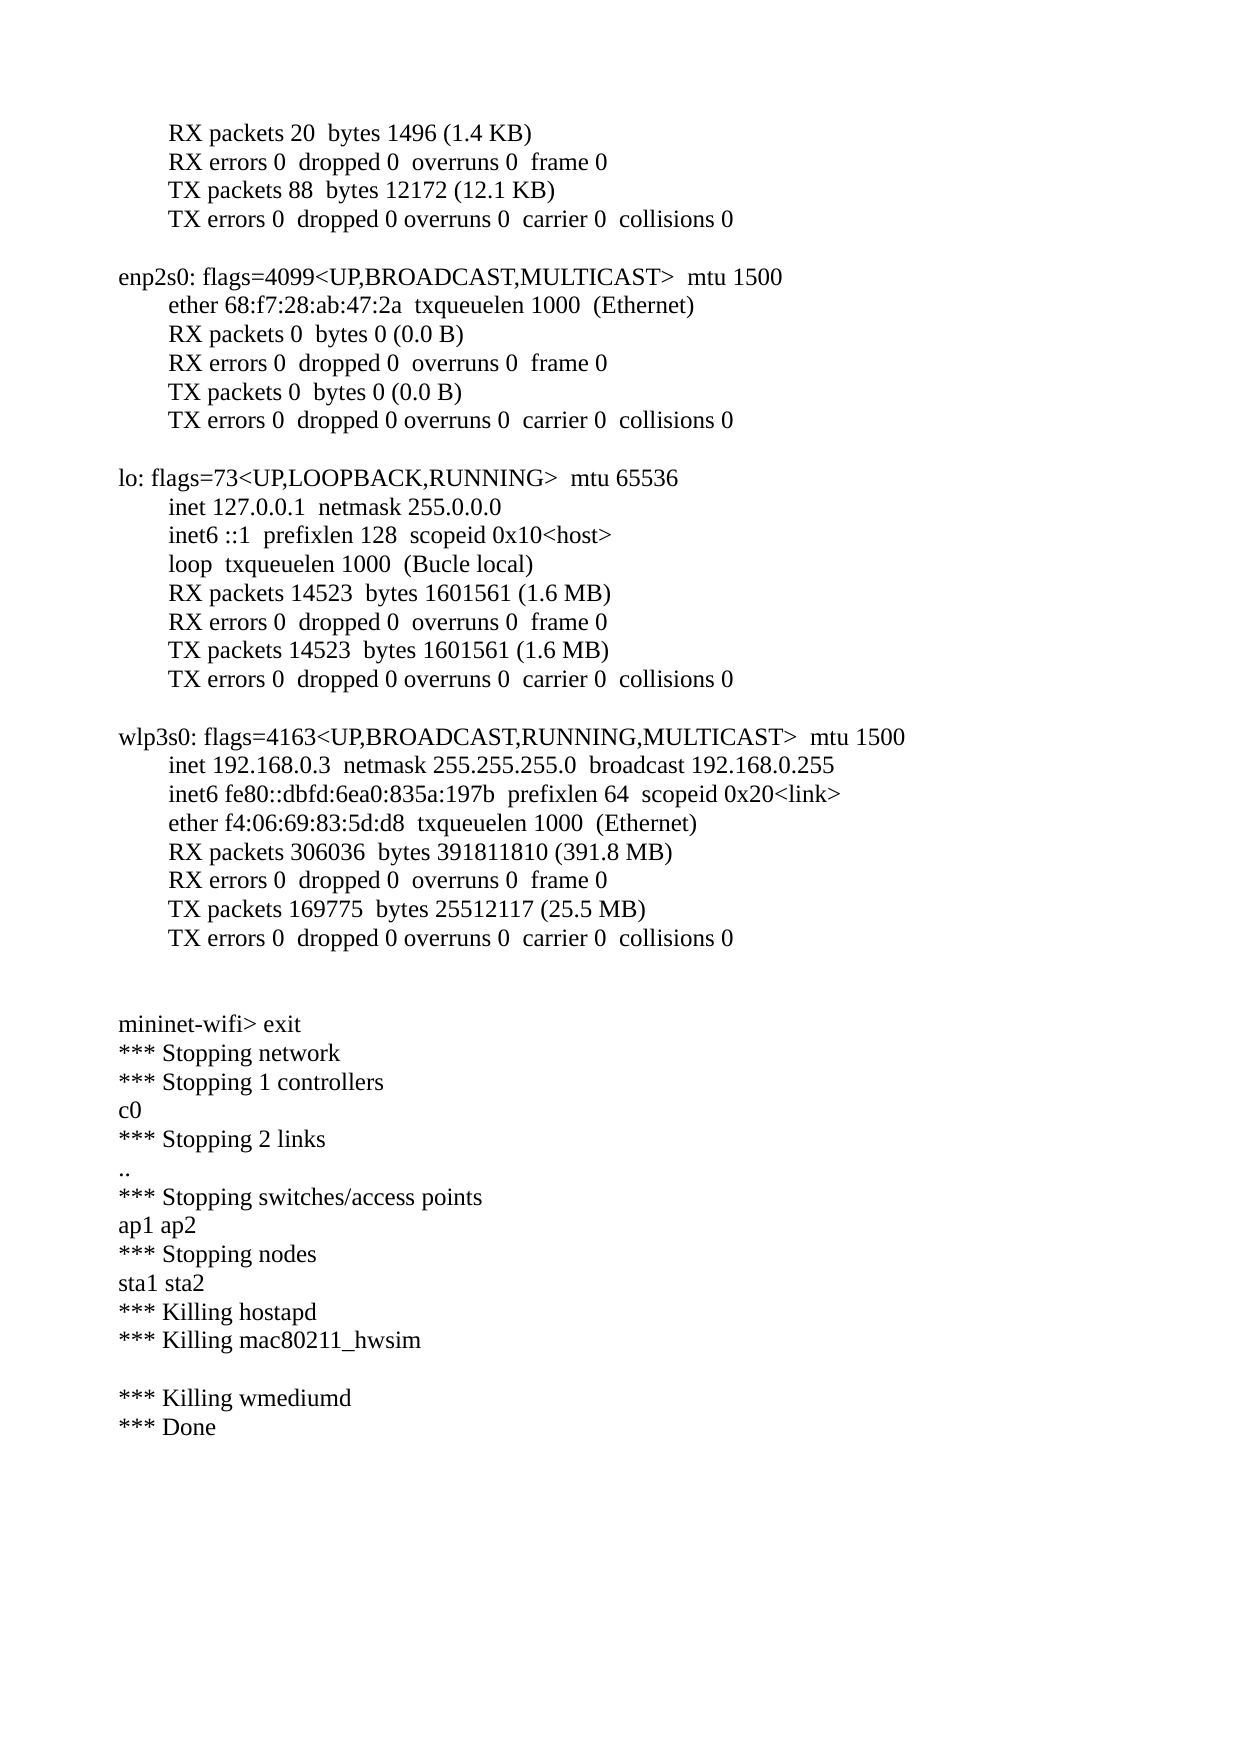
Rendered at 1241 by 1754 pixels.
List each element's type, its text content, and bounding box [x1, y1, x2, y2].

text TX packets 169775 bytes 25512117 (25.5 MB) [118, 894, 1122, 923]
text ether 68:f7:28:ab:47:2a txqueuelen 1000 (Ethernet) [118, 291, 1122, 319]
text *** Done [118, 1412, 1122, 1441]
text inet6 ::1 prefixlen 128 scopeid 0x10<host> [118, 521, 1122, 549]
text *** Killing hostapd [118, 1297, 1122, 1326]
text ether f4:06:69:83:5d:d8 txqueuelen 1000 (Ethernet) [118, 808, 1122, 837]
text *** Stopping 1 controllers [118, 1067, 1122, 1096]
text TX errors 0 dropped 0 overruns 0 carrier 0 collisions 0 [118, 923, 1122, 952]
text *** Stopping switches/access points [118, 1182, 1122, 1211]
text inet6 fe80::dbfd:6ea0:835a:197b prefixlen 64 scopeid 0x20<link> [118, 779, 1122, 808]
text *** Stopping network [118, 1038, 1122, 1067]
text RX errors 0 dropped 0 overruns 0 frame 0 [118, 607, 1122, 636]
text RX errors 0 dropped 0 overruns 0 frame 0 [118, 866, 1122, 894]
text TX errors 0 dropped 0 overruns 0 carrier 0 collisions 0 [118, 406, 1122, 434]
text enp2s0: flags=4099<UP,BROADCAST,MULTICAST> mtu 1500 [118, 262, 1122, 291]
text TX packets 88 bytes 12172 (12.1 KB) [118, 176, 1122, 204]
text RX packets 306036 bytes 391811810 (391.8 MB) [118, 837, 1122, 866]
text TX errors 0 dropped 0 overruns 0 carrier 0 collisions 0 [118, 204, 1122, 233]
text RX packets 20 bytes 1496 (1.4 KB) [118, 118, 1122, 147]
text sta1 sta2 [118, 1268, 1122, 1297]
text RX packets 0 bytes 0 (0.0 B) [118, 319, 1122, 348]
text .. [118, 1153, 1122, 1182]
text lo: flags=73<UP,LOOPBACK,RUNNING> mtu 65536 [118, 463, 1122, 492]
text inet 127.0.0.1 netmask 255.0.0.0 [118, 492, 1122, 521]
text TX packets 0 bytes 0 (0.0 B) [118, 377, 1122, 406]
text ap1 ap2 [118, 1211, 1122, 1239]
text *** Stopping 2 links [118, 1124, 1122, 1153]
text mininet-wifi> exit [118, 1009, 1122, 1038]
text inet 192.168.0.3 netmask 255.255.255.0 broadcast 192.168.0.255 [118, 751, 1122, 779]
text *** Killing wmediumd [118, 1383, 1122, 1412]
text RX packets 14523 bytes 1601561 (1.6 MB) [118, 578, 1122, 607]
text wlp3s0: flags=4163<UP,BROADCAST,RUNNING,MULTICAST> mtu 1500 [118, 722, 1122, 751]
text RX errors 0 dropped 0 overruns 0 frame 0 [118, 147, 1122, 176]
text *** Stopping nodes [118, 1239, 1122, 1268]
text TX packets 14523 bytes 1601561 (1.6 MB) [118, 636, 1122, 664]
text *** Killing mac80211_hwsim [118, 1326, 1122, 1354]
text RX errors 0 dropped 0 overruns 0 frame 0 [118, 348, 1122, 377]
text loop txqueuelen 1000 (Bucle local) [118, 549, 1122, 578]
text TX errors 0 dropped 0 overruns 0 carrier 0 collisions 0 [118, 664, 1122, 693]
text c0 [118, 1096, 1122, 1124]
